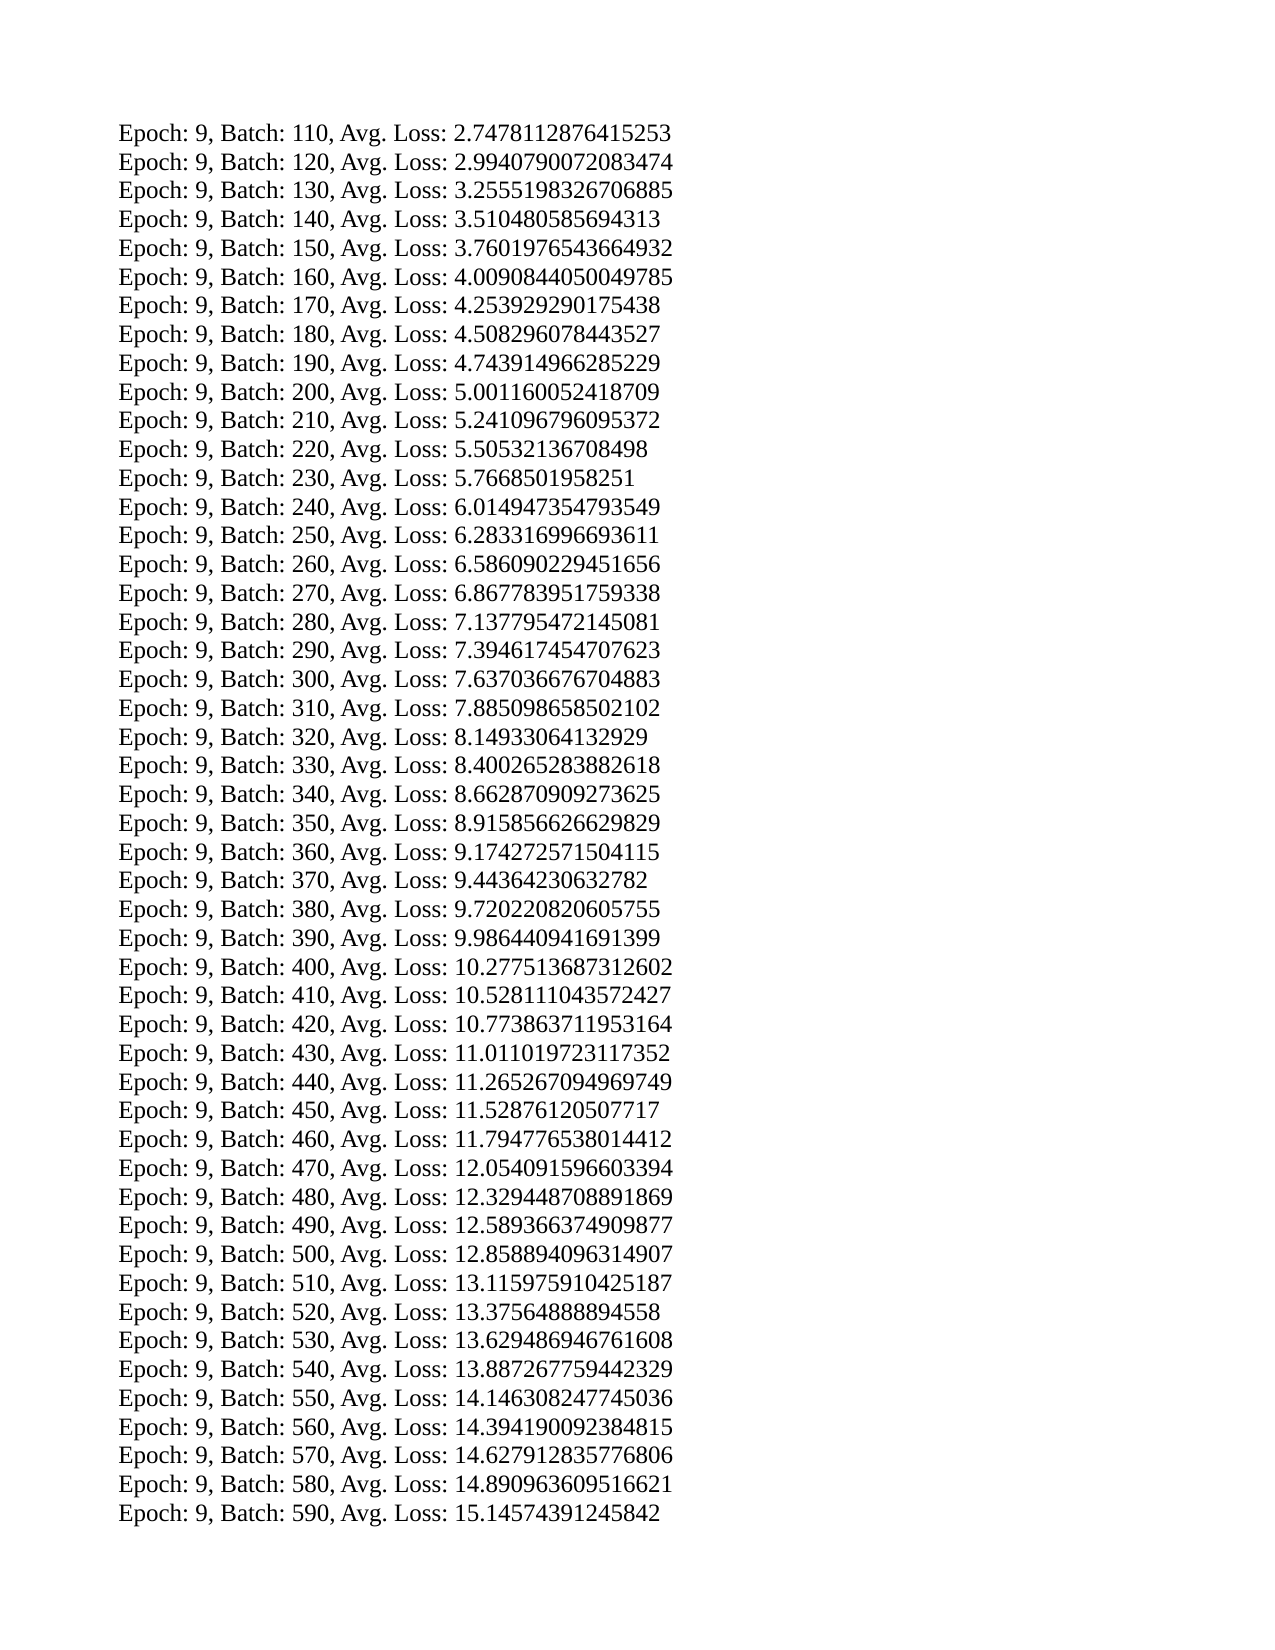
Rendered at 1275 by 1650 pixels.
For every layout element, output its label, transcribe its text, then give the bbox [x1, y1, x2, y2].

text Epoch: 9, Batch: 170, Avg. Loss: 4.253929290175438 [118, 291, 1157, 319]
text Epoch: 9, Batch: 240, Avg. Loss: 6.014947354793549 [118, 492, 1157, 521]
text Epoch: 9, Batch: 370, Avg. Loss: 9.44364230632782 [118, 866, 1157, 894]
text Epoch: 9, Batch: 540, Avg. Loss: 13.887267759442329 [118, 1354, 1157, 1383]
text Epoch: 9, Batch: 420, Avg. Loss: 10.773863711953164 [118, 1009, 1157, 1038]
text Epoch: 9, Batch: 250, Avg. Loss: 6.283316996693611 [118, 521, 1157, 549]
text Epoch: 9, Batch: 560, Avg. Loss: 14.394190092384815 [118, 1412, 1157, 1441]
text Epoch: 9, Batch: 450, Avg. Loss: 11.52876120507717 [118, 1096, 1157, 1124]
text Epoch: 9, Batch: 140, Avg. Loss: 3.510480585694313 [118, 204, 1157, 233]
text Epoch: 9, Batch: 200, Avg. Loss: 5.001160052418709 [118, 377, 1157, 406]
text Epoch: 9, Batch: 290, Avg. Loss: 7.394617454707623 [118, 636, 1157, 664]
text Epoch: 9, Batch: 430, Avg. Loss: 11.011019723117352 [118, 1038, 1157, 1067]
text Epoch: 9, Batch: 160, Avg. Loss: 4.0090844050049785 [118, 262, 1157, 291]
text Epoch: 9, Batch: 380, Avg. Loss: 9.720220820605755 [118, 894, 1157, 923]
text Epoch: 9, Batch: 530, Avg. Loss: 13.629486946761608 [118, 1326, 1157, 1354]
text Epoch: 9, Batch: 260, Avg. Loss: 6.586090229451656 [118, 549, 1157, 578]
text Epoch: 9, Batch: 410, Avg. Loss: 10.528111043572427 [118, 981, 1157, 1009]
text Epoch: 9, Batch: 500, Avg. Loss: 12.858894096314907 [118, 1239, 1157, 1268]
text Epoch: 9, Batch: 510, Avg. Loss: 13.115975910425187 [118, 1268, 1157, 1297]
text Epoch: 9, Batch: 310, Avg. Loss: 7.885098658502102 [118, 693, 1157, 722]
text Epoch: 9, Batch: 110, Avg. Loss: 2.7478112876415253 [118, 118, 1157, 147]
text Epoch: 9, Batch: 150, Avg. Loss: 3.7601976543664932 [118, 233, 1157, 262]
text Epoch: 9, Batch: 120, Avg. Loss: 2.9940790072083474 [118, 147, 1157, 176]
text Epoch: 9, Batch: 580, Avg. Loss: 14.890963609516621 [118, 1469, 1157, 1498]
text Epoch: 9, Batch: 270, Avg. Loss: 6.867783951759338 [118, 578, 1157, 607]
text Epoch: 9, Batch: 130, Avg. Loss: 3.2555198326706885 [118, 176, 1157, 204]
text Epoch: 9, Batch: 390, Avg. Loss: 9.986440941691399 [118, 923, 1157, 952]
text Epoch: 9, Batch: 320, Avg. Loss: 8.14933064132929 [118, 722, 1157, 751]
text Epoch: 9, Batch: 400, Avg. Loss: 10.277513687312602 [118, 952, 1157, 981]
text Epoch: 9, Batch: 190, Avg. Loss: 4.743914966285229 [118, 348, 1157, 377]
text Epoch: 9, Batch: 300, Avg. Loss: 7.637036676704883 [118, 664, 1157, 693]
text Epoch: 9, Batch: 280, Avg. Loss: 7.137795472145081 [118, 607, 1157, 636]
text Epoch: 9, Batch: 350, Avg. Loss: 8.915856626629829 [118, 808, 1157, 837]
text Epoch: 9, Batch: 180, Avg. Loss: 4.508296078443527 [118, 319, 1157, 348]
text Epoch: 9, Batch: 480, Avg. Loss: 12.329448708891869 [118, 1182, 1157, 1211]
text Epoch: 9, Batch: 360, Avg. Loss: 9.174272571504115 [118, 837, 1157, 866]
text Epoch: 9, Batch: 330, Avg. Loss: 8.400265283882618 [118, 751, 1157, 779]
text Epoch: 9, Batch: 570, Avg. Loss: 14.627912835776806 [118, 1441, 1157, 1469]
text Epoch: 9, Batch: 230, Avg. Loss: 5.7668501958251 [118, 463, 1157, 492]
text Epoch: 9, Batch: 440, Avg. Loss: 11.265267094969749 [118, 1067, 1157, 1096]
text Epoch: 9, Batch: 210, Avg. Loss: 5.241096796095372 [118, 406, 1157, 434]
text Epoch: 9, Batch: 550, Avg. Loss: 14.146308247745036 [118, 1383, 1157, 1412]
text Epoch: 9, Batch: 220, Avg. Loss: 5.50532136708498 [118, 434, 1157, 463]
text Epoch: 9, Batch: 470, Avg. Loss: 12.054091596603394 [118, 1153, 1157, 1182]
text Epoch: 9, Batch: 490, Avg. Loss: 12.589366374909877 [118, 1211, 1157, 1239]
text Epoch: 9, Batch: 520, Avg. Loss: 13.37564888894558 [118, 1297, 1157, 1326]
text Epoch: 9, Batch: 340, Avg. Loss: 8.662870909273625 [118, 779, 1157, 808]
text Epoch: 9, Batch: 460, Avg. Loss: 11.794776538014412 [118, 1124, 1157, 1153]
text Epoch: 9, Batch: 590, Avg. Loss: 15.14574391245842 [118, 1498, 1157, 1527]
